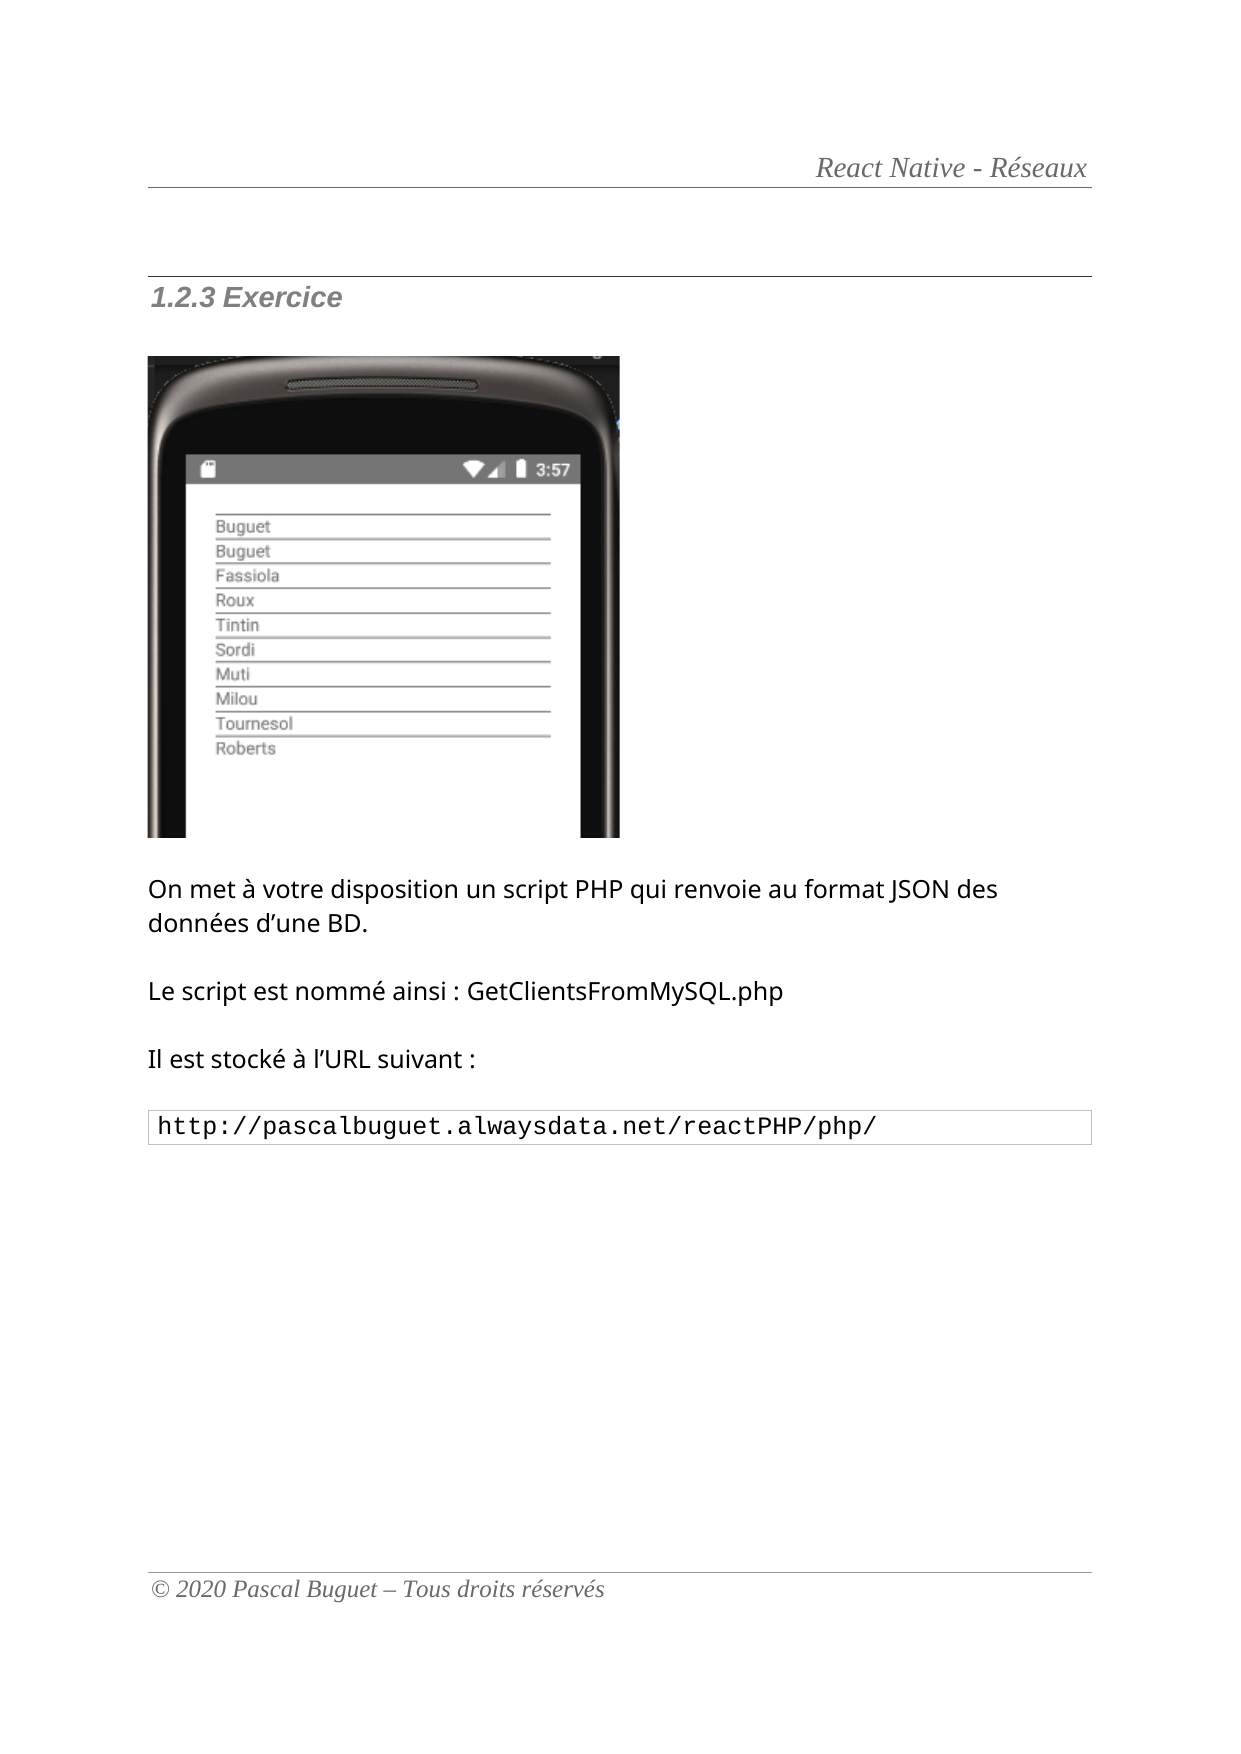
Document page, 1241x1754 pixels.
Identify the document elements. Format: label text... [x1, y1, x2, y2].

subtitle Exercice [148, 277, 1092, 316]
text http://pascalbuguet.alwaysdata.net/reactPHP/php/ [149, 1111, 1091, 1144]
text Il est stocké à l’URL suivant : [148, 1042, 1092, 1076]
text On met à votre disposition un script PHP qui renvoie au format JSON des données d’une BD. [148, 872, 1092, 940]
text Le script est nommé ainsi : GetClientsFromMySQL.php [148, 974, 1092, 1008]
picture [147, 356, 620, 838]
